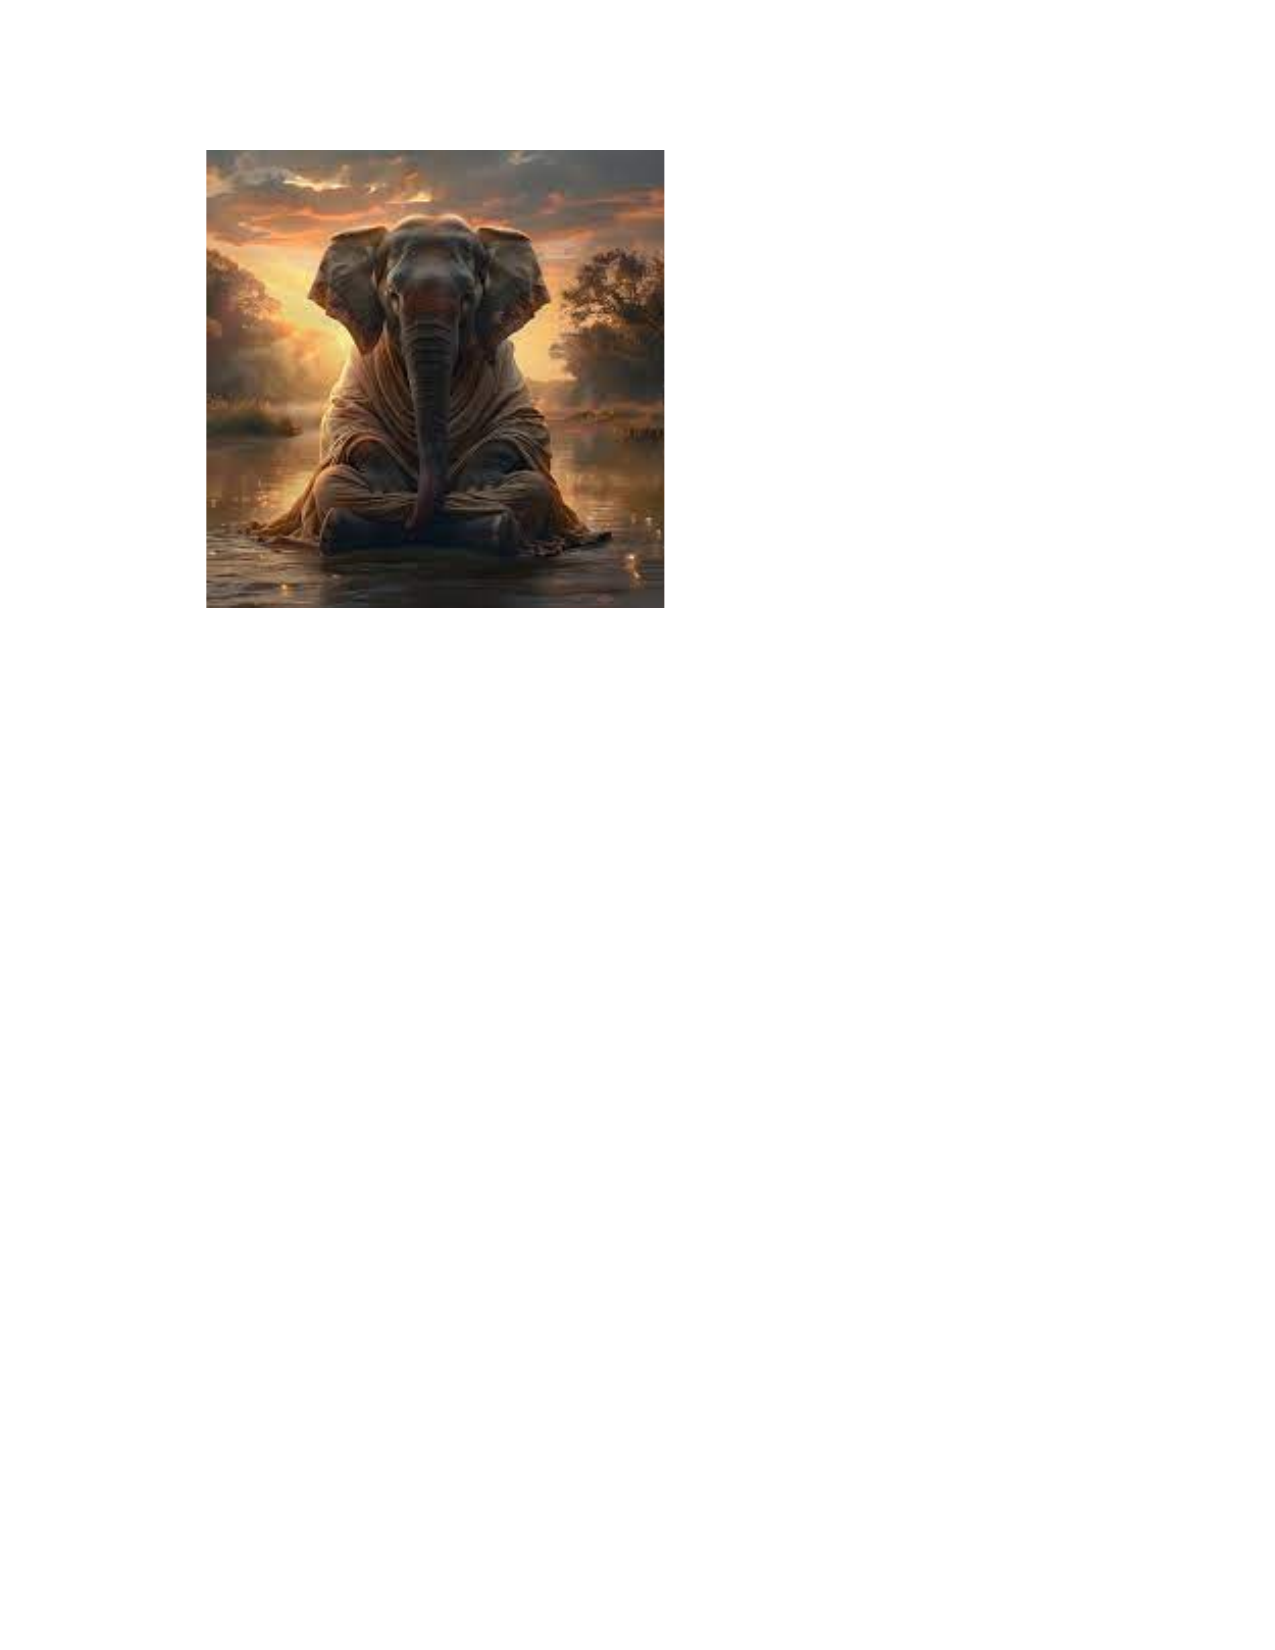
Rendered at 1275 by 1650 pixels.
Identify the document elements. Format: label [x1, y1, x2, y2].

picture [206, 150, 665, 608]
